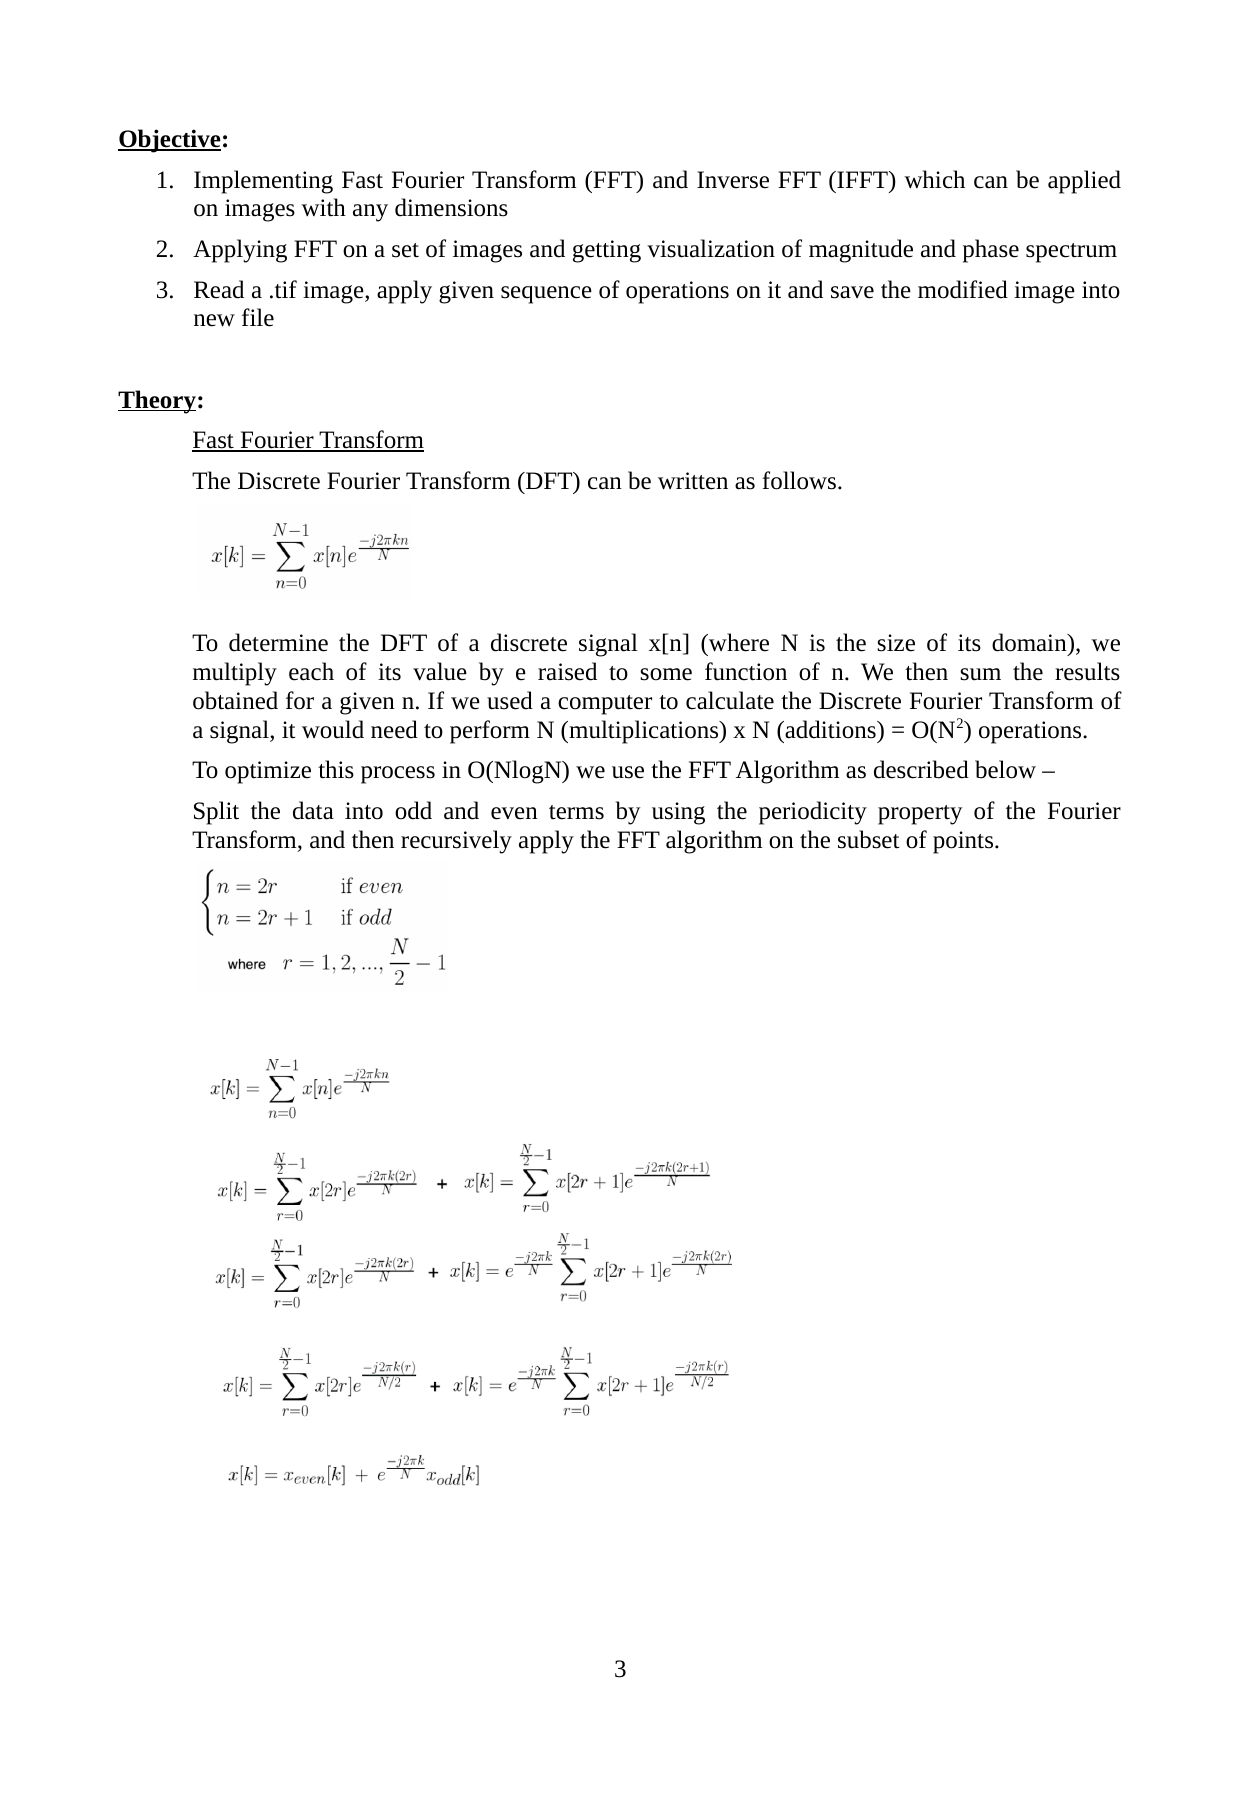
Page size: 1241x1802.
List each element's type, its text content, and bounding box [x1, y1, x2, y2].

text Theory: [118, 385, 1122, 413]
picture [197, 505, 414, 598]
text Fast Fourier Transform [192, 425, 1122, 454]
list Read a .tif image, apply given sequence of operations on it and save the modified image into new file [156, 275, 1122, 332]
text Split the data into odd and even terms by using the periodicity property of the Fourier Transform, and then recursively apply the FFT algorithm on the subset of points. [192, 796, 1122, 853]
picture [196, 859, 450, 991]
text To determine the DFT of a discrete signal x[n] (where N is the size of its domain), we multiply each of its value by e raised to some function of n. We then sum the results obtained for a given n. If we used a computer to calculate the Discrete Fourier Transform of a signal, it would need to perform N (multiplications) x N (additions) = O(N2) operations. [192, 628, 1122, 743]
list Implementing Fast Fourier Transform (FFT) and Inverse FFT (IFFT) which can be applied on images with any dimensions [156, 165, 1122, 222]
text To optimize this process in O(NlogN) we use the FFT Algorithm as described below – [192, 755, 1122, 784]
list Applying FFT on a set of images and getting visualization of magnitude and phase spectrum [156, 234, 1122, 263]
text The Discrete Fourier Transform (DFT) can be written as follows. [192, 466, 1122, 495]
picture [192, 1027, 783, 1505]
text Objective: [118, 124, 1122, 153]
